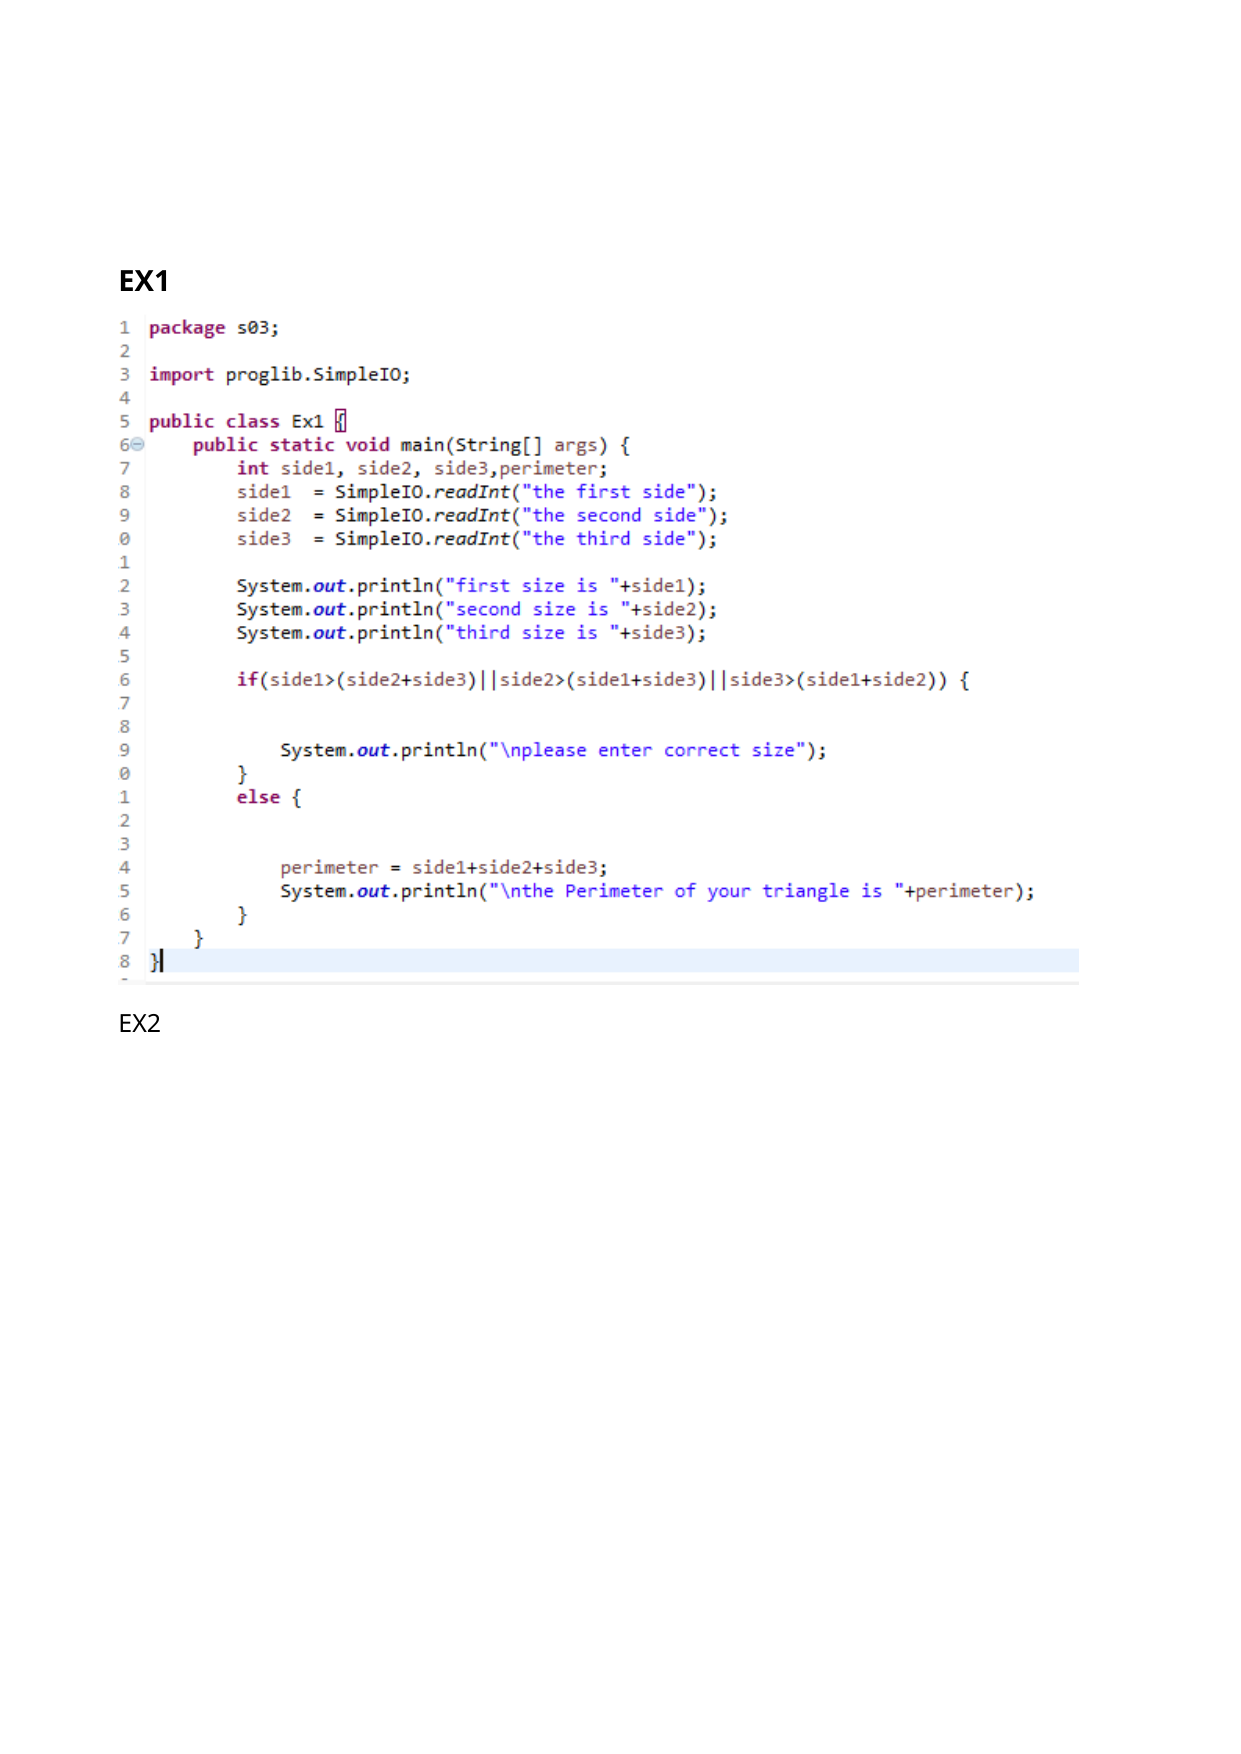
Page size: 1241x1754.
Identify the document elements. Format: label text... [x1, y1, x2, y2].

text EX2 [118, 1006, 1122, 1039]
subtitle EX1 [118, 260, 1122, 300]
